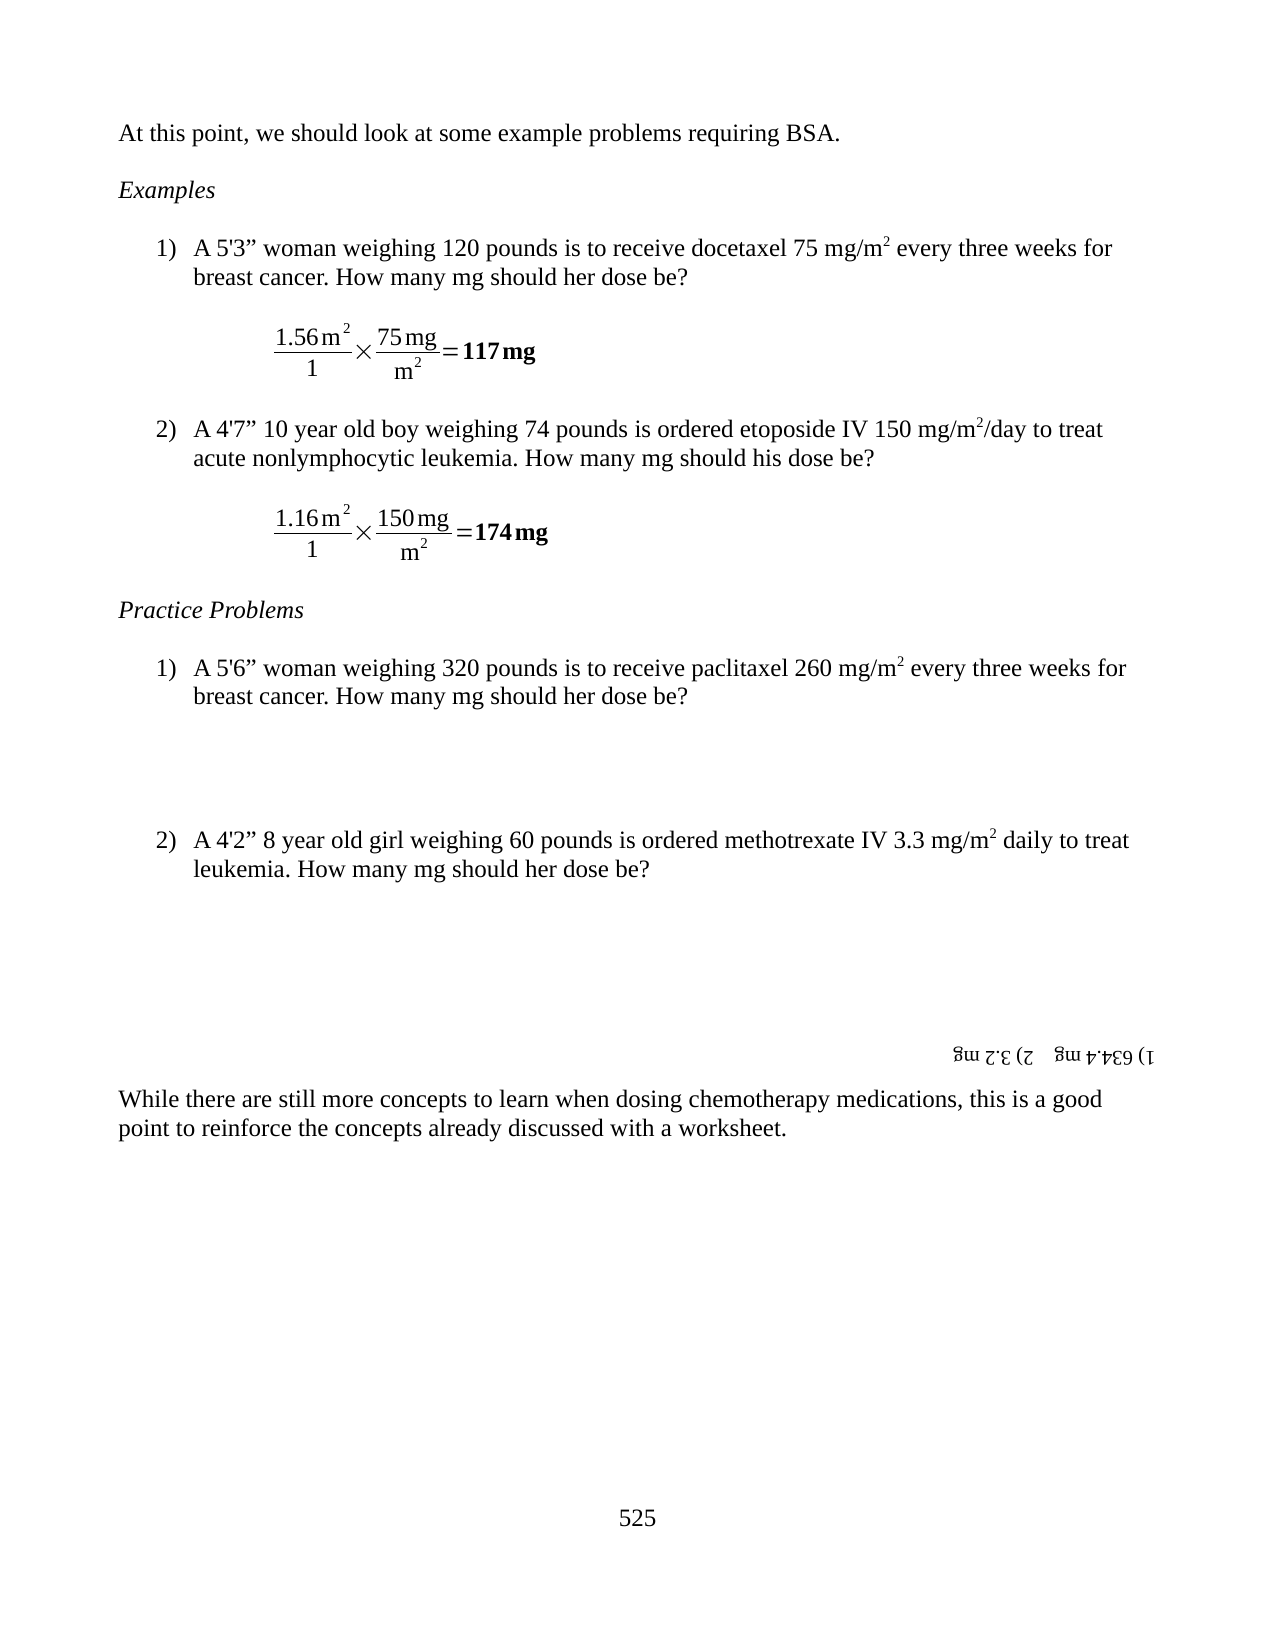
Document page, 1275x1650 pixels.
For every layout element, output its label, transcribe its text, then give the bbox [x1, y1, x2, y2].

list A 5'3” woman weighing 120 pounds is to receive docetaxel 75 mg/m2 every three weeks for breast cancer. How many mg should her dose be? [156, 233, 1157, 291]
list A 4'7” 10 year old boy weighing 74 pounds is ordered etoposide IV 150 mg/m2/day to treat acute nonlymphocytic leukemia. How many mg should his dose be? [156, 414, 1157, 472]
text At this point, we should look at some example problems requiring BSA. [118, 118, 1157, 147]
list A 5'6” woman weighing 320 pounds is to receive paclitaxel 260 mg/m2 every three weeks for breast cancer. How many mg should her dose be? [156, 653, 1157, 710]
list A 4'2” 8 year old girl weighing 60 pounds is ordered methotrexate IV 3.3 mg/m2 daily to treat leukemia. How many mg should her dose be? [156, 825, 1157, 883]
text While there are still more concepts to learn when dosing chemotherapy medications, this is a good point to reinforce the concepts already discussed with a worksheet. [118, 1084, 1157, 1141]
text Examples [118, 176, 1157, 204]
text Practice Problems [118, 595, 1157, 624]
